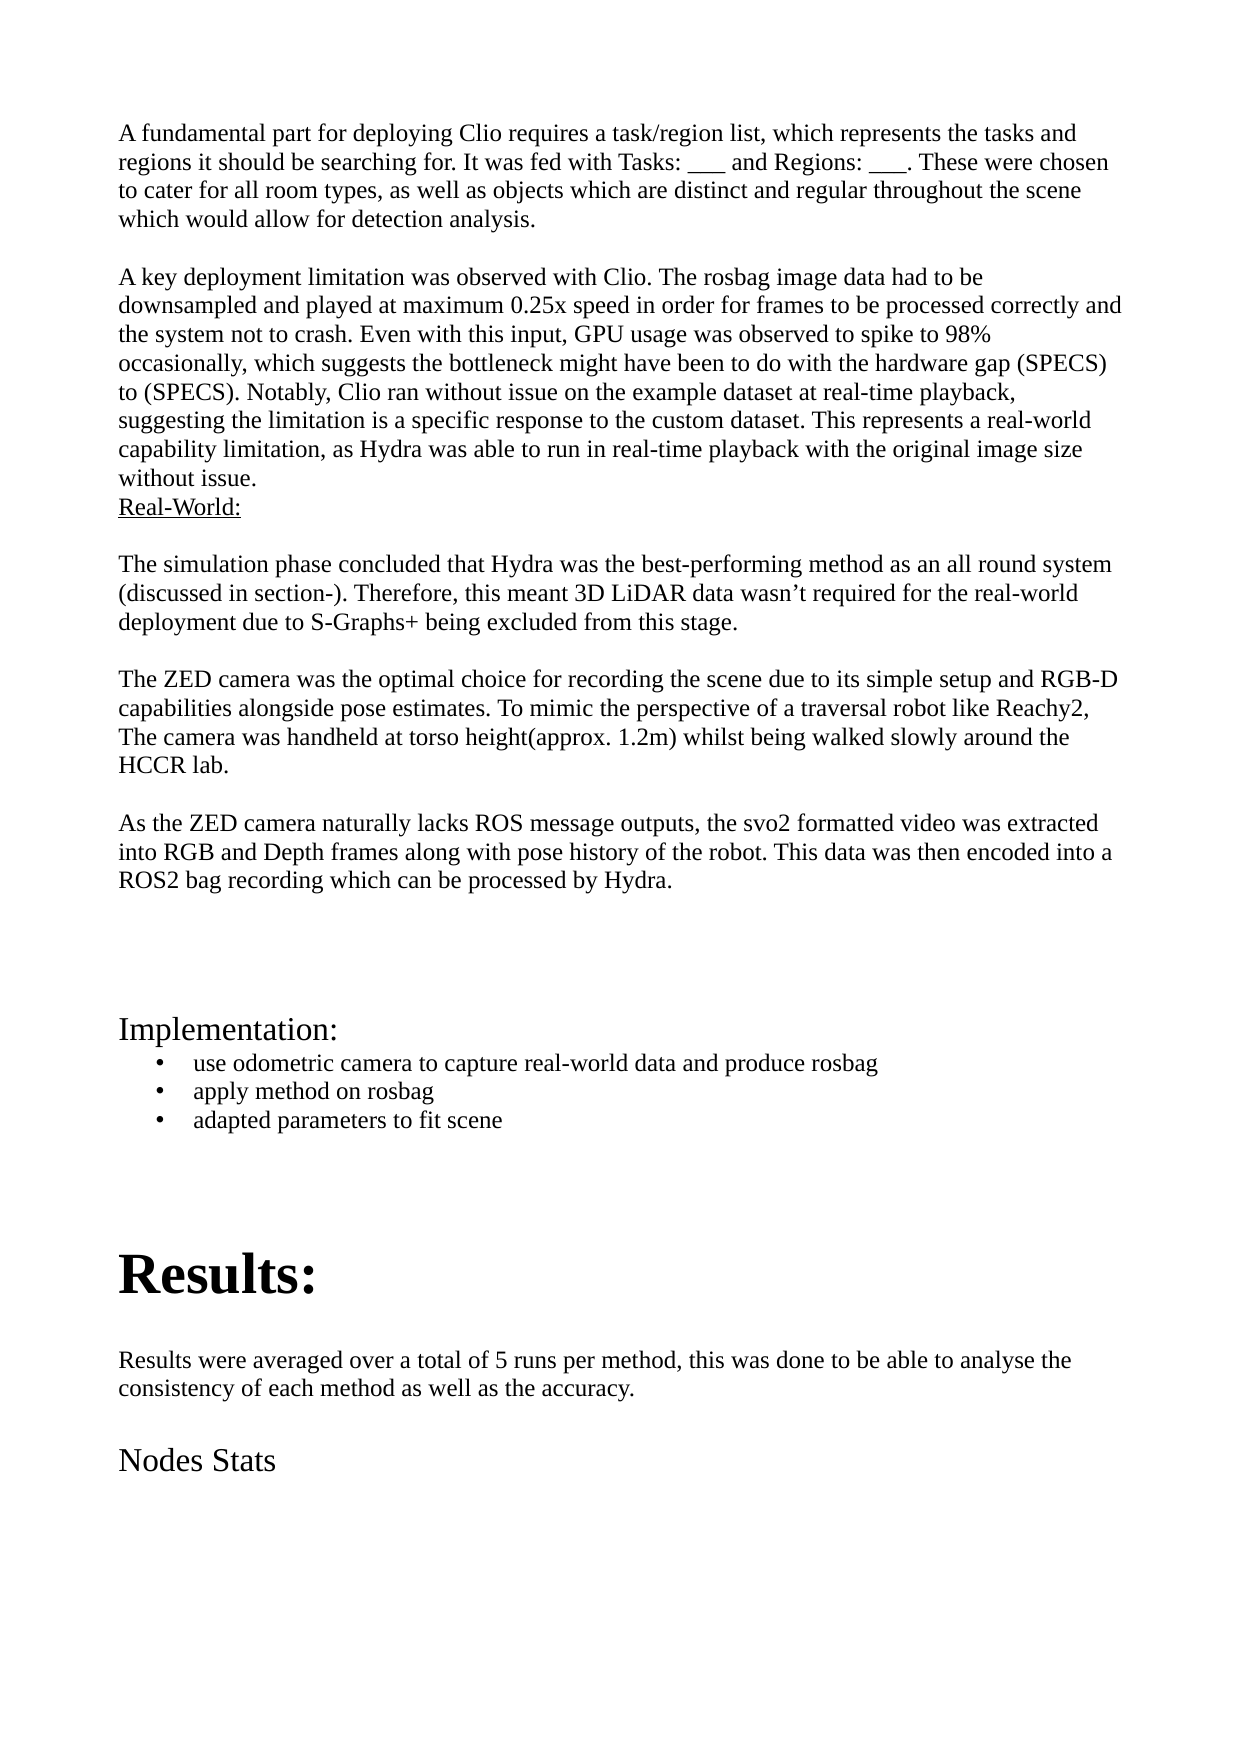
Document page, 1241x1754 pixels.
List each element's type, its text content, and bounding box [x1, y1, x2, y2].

text As the ZED camera naturally lacks ROS message outputs, the svo2 formatted video was extracted into RGB and Depth frames along with pose history of the robot. This data was then encoded into a ROS2 bag recording which can be processed by Hydra. [118, 808, 1122, 894]
text A key deployment limitation was observed with Clio. The rosbag image data had to be downsampled and played at maximum 0.25x speed in order for frames to be processed correctly and the system not to crash. Even with this input, GPU usage was observed to spike to 98% occasionally, which suggests the bottleneck might have been to do with the hardware gap (SPECS) to (SPECS). Notably, Clio ran without issue on the example dataset at real-time playback, suggesting the limitation is a specific response to the custom dataset. This represents a real-world capability limitation, as Hydra was able to run in real-time playback with the original image size without issue. [118, 262, 1122, 492]
text Results were averaged over a total of 5 runs per method, this was done to be able to analyse the consistency of each method as well as the accuracy. [118, 1345, 1122, 1402]
text A fundamental part for deploying Clio requires a task/region list, which represents the tasks and regions it should be searching for. It was fed with Tasks: ___ and Regions: ___. These were chosen to cater for all room types, as well as objects which are distinct and regular throughout the scene which would allow for detection analysis. [118, 118, 1122, 233]
text Nodes Stats [118, 1441, 1122, 1479]
text The ZED camera was the optimal choice for recording the scene due to its simple setup and RGB-D capabilities alongside pose estimates. To mimic the perspective of a traversal robot like Reachy2, The camera was handheld at torso height(approx. 1.2m) whilst being walked slowly around the HCCR lab. [118, 664, 1122, 779]
list adapted parameters to fit scene [156, 1105, 1122, 1134]
list apply method on rosbag [156, 1076, 1122, 1105]
text The simulation phase concluded that Hydra was the best-performing method as an all round system (discussed in section-). Therefore, this meant 3D LiDAR data wasn’t required for the real-world deployment due to S-Graphs+ being excluded from this stage. [118, 549, 1122, 636]
list use odometric camera to capture real-world data and produce rosbag [156, 1048, 1122, 1076]
text Real-World: [118, 492, 1122, 521]
text Implementation: [118, 1009, 1122, 1048]
text Results: [118, 1239, 1122, 1306]
